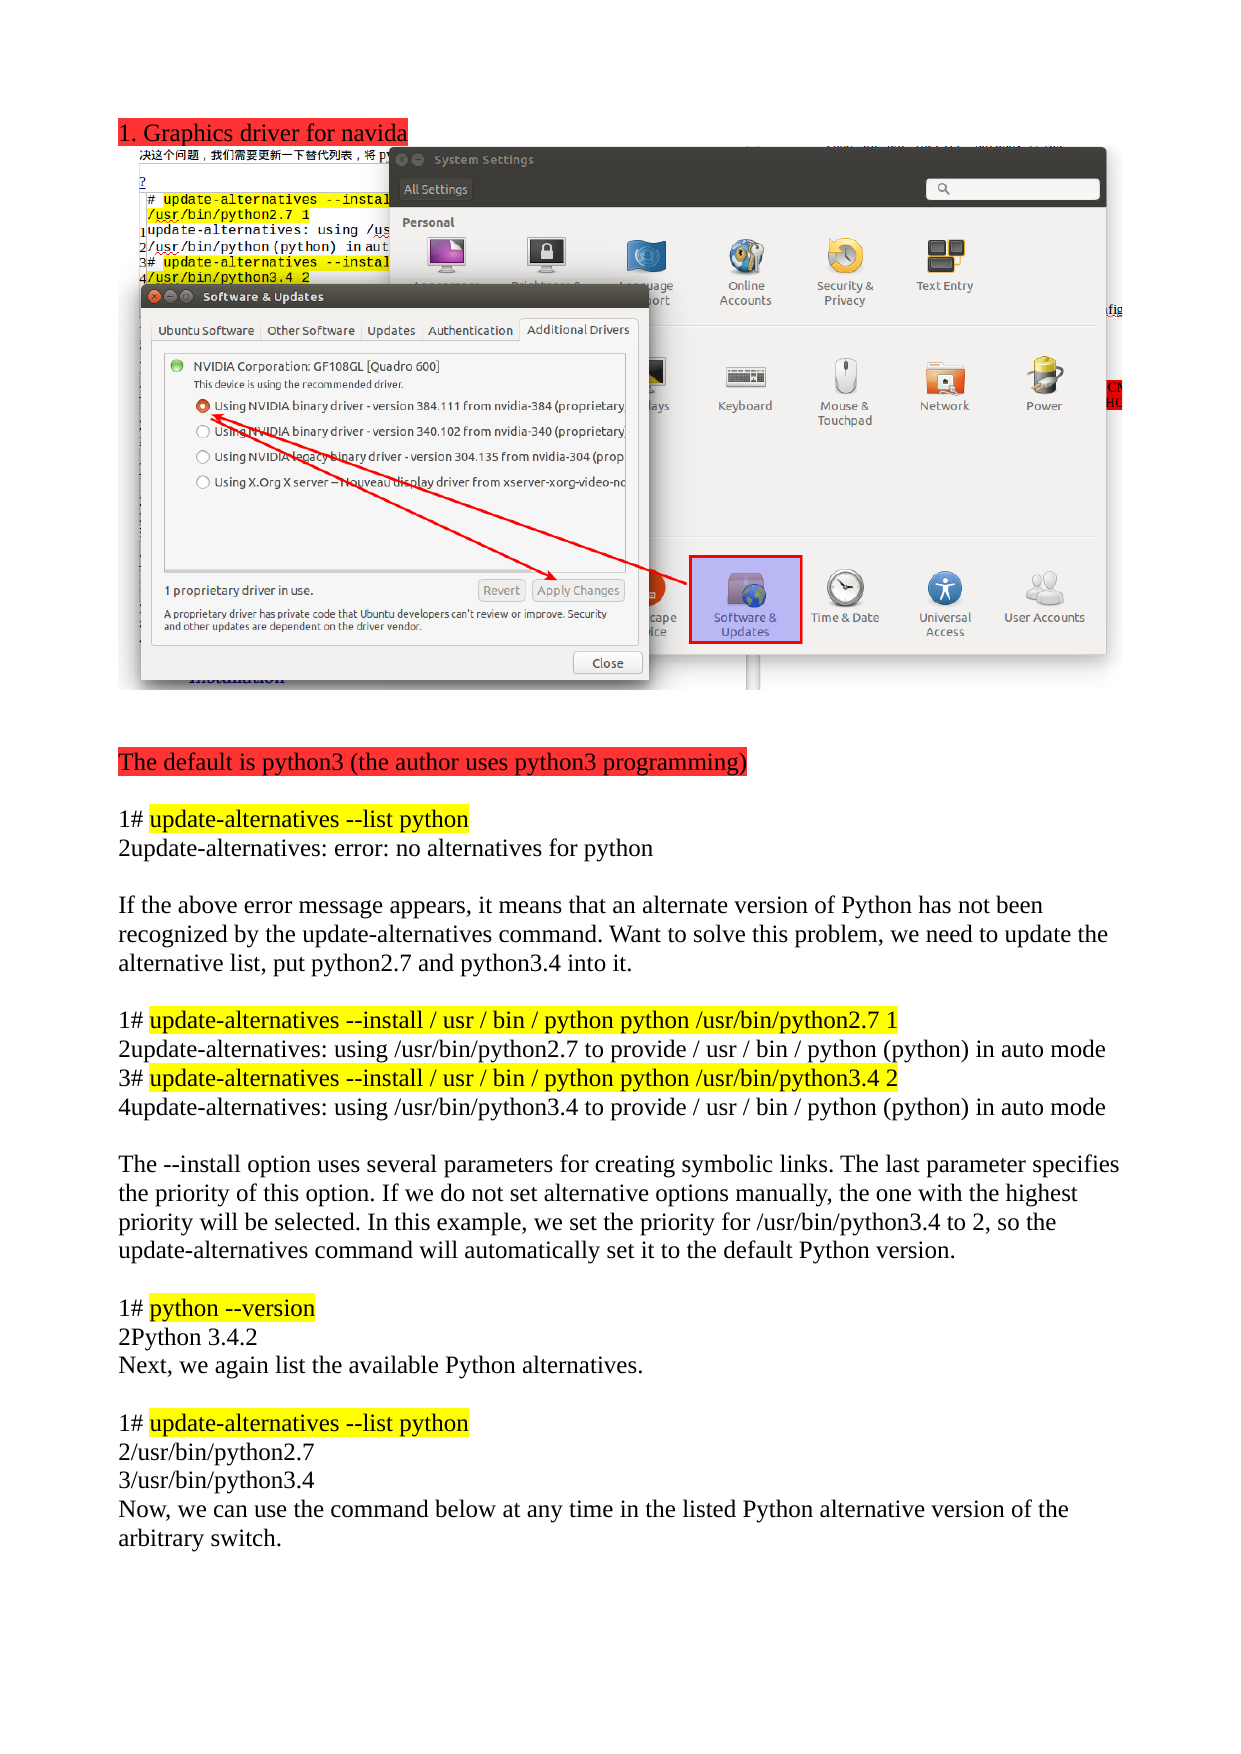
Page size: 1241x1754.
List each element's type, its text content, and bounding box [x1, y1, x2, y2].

picture [118, 146, 1123, 690]
text The --install option uses several parameters for creating symbolic links. The last parameter specifies the priority of this option. If we do not set alternative options manually, the one with the highest priority will be selected. In this example, we set the priority for /usr/bin/python3.4 to 2, so the update-alternatives command will automatically set it to the default Python version. 1# python --version 2Python 3.4.2 Next, we again list the available Python alternatives. 1# update-alternatives --list python 2/usr/bin/python2.7 3/usr/bin/python3.4 Now, we can use the command below at any time in the listed Python alternative version of the arbitrary switch. [118, 1149, 1122, 1609]
text If the above error message appears, it means that an alternate version of Python has not been recognized by the update-alternatives command. Want to solve this problem, we need to update the alternative list, put python2.7 and python3.4 into it. 1# update-alternatives --install / usr / bin / python python /usr/bin/python2.7 1 2update-alternatives: using /usr/bin/python2.7 to provide / usr / bin / python (python) in auto mode 3# update-alternatives --install / usr / bin / python python /usr/bin/python3.4 2 4update-alternatives: using /usr/bin/python3.4 to provide / usr / bin / python (python) in auto mode [118, 891, 1122, 1149]
text 1. Graphics driver for navida [118, 118, 1122, 146]
text The default is python3 (the author uses python3 programming) 1# update-alternatives --list python 2update-alternatives: error: no alternatives for python [118, 690, 1122, 891]
